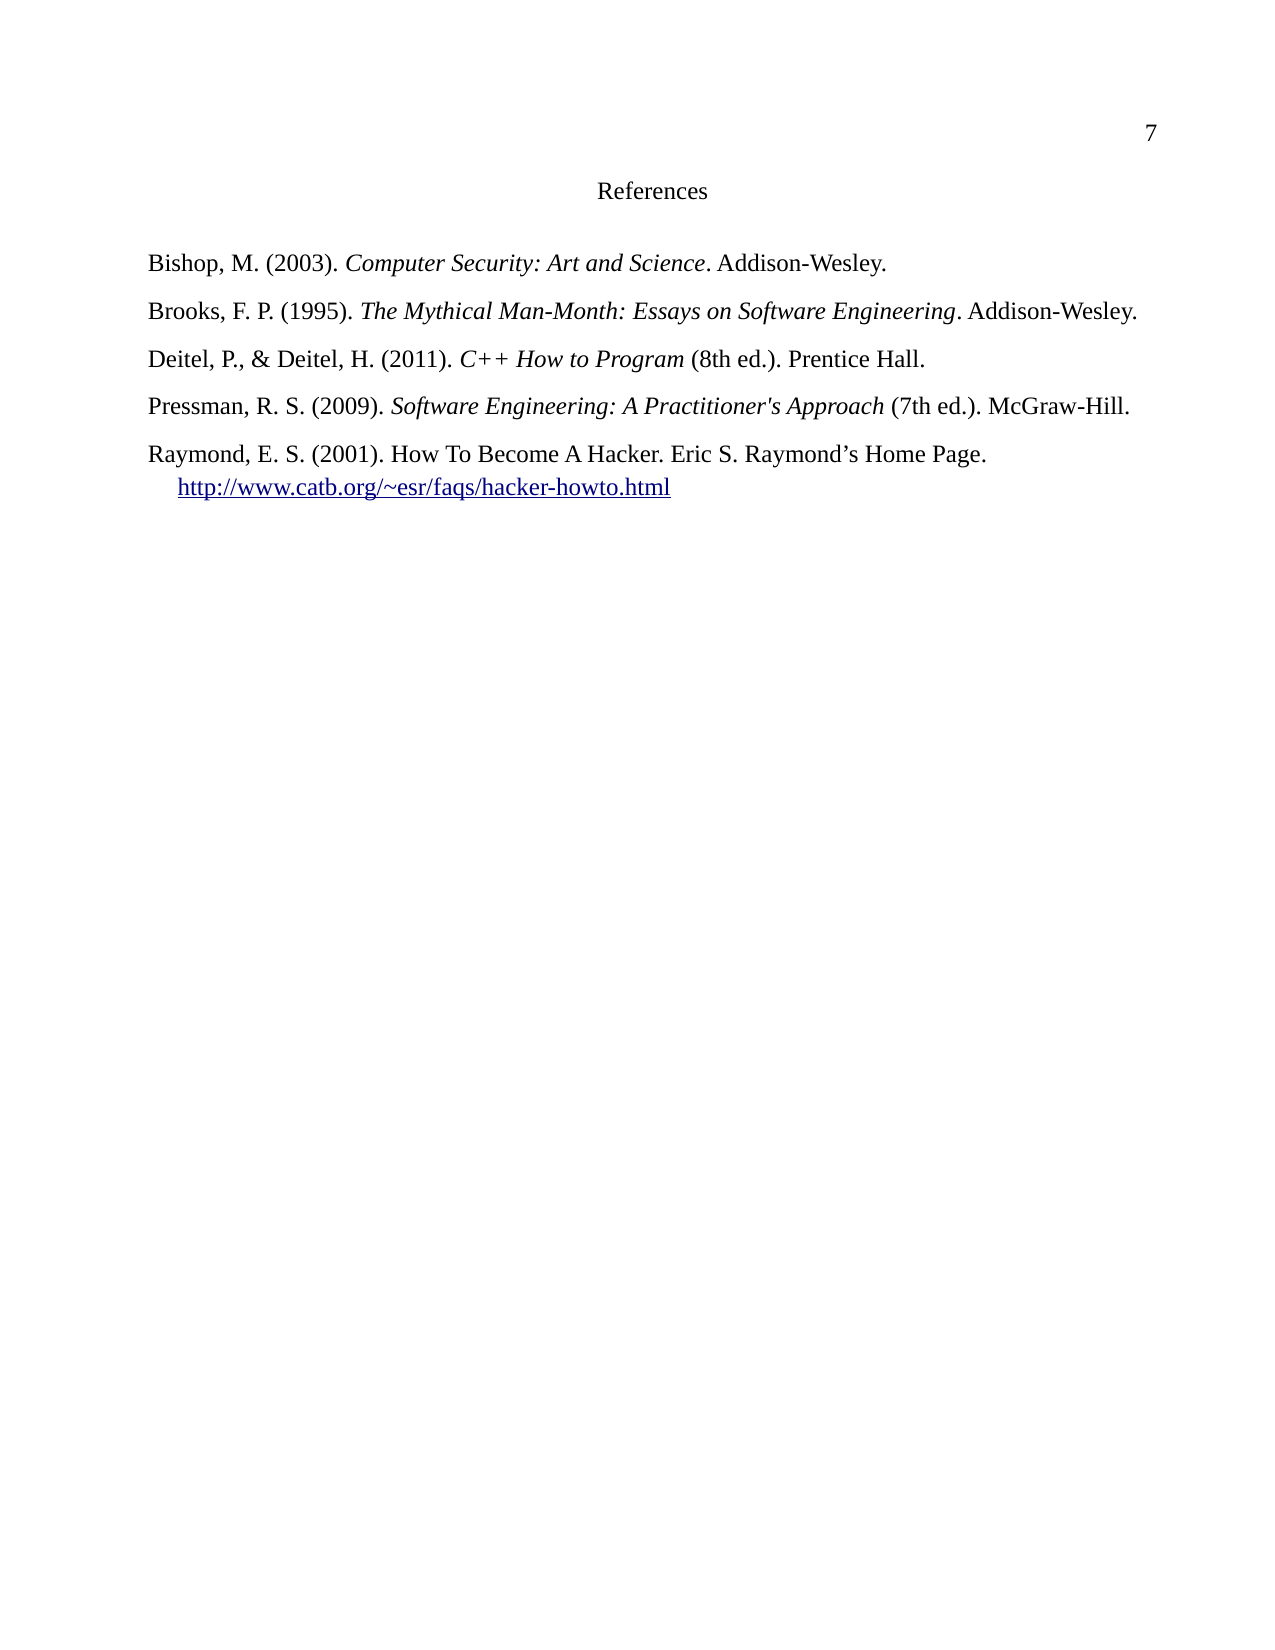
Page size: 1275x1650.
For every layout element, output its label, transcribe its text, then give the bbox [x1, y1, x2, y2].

text References [118, 176, 1157, 205]
text Deitel, P., & Deitel, H. (2011). C++ How to Program (8th ed.). Prentice Hall. [148, 344, 1157, 372]
text Bishop, M. (2003). Computer Security: Art and Science. Addison-Wesley. [148, 248, 1157, 277]
text Pressman, R. S. (2009). Software Engineering: A Practitioner's Approach (7th ed.). McGraw-Hill. [148, 391, 1157, 420]
text Raymond, E. S. (2001). How To Become A Hacker. Eric S. Raymond’s Home Page. http://www.catb.org/~esr/faqs/hacker-howto.html [148, 439, 1157, 501]
text Brooks, F. P. (1995). The Mythical Man-Month: Essays on Software Engineering. Addison-Wesley. [148, 296, 1157, 325]
